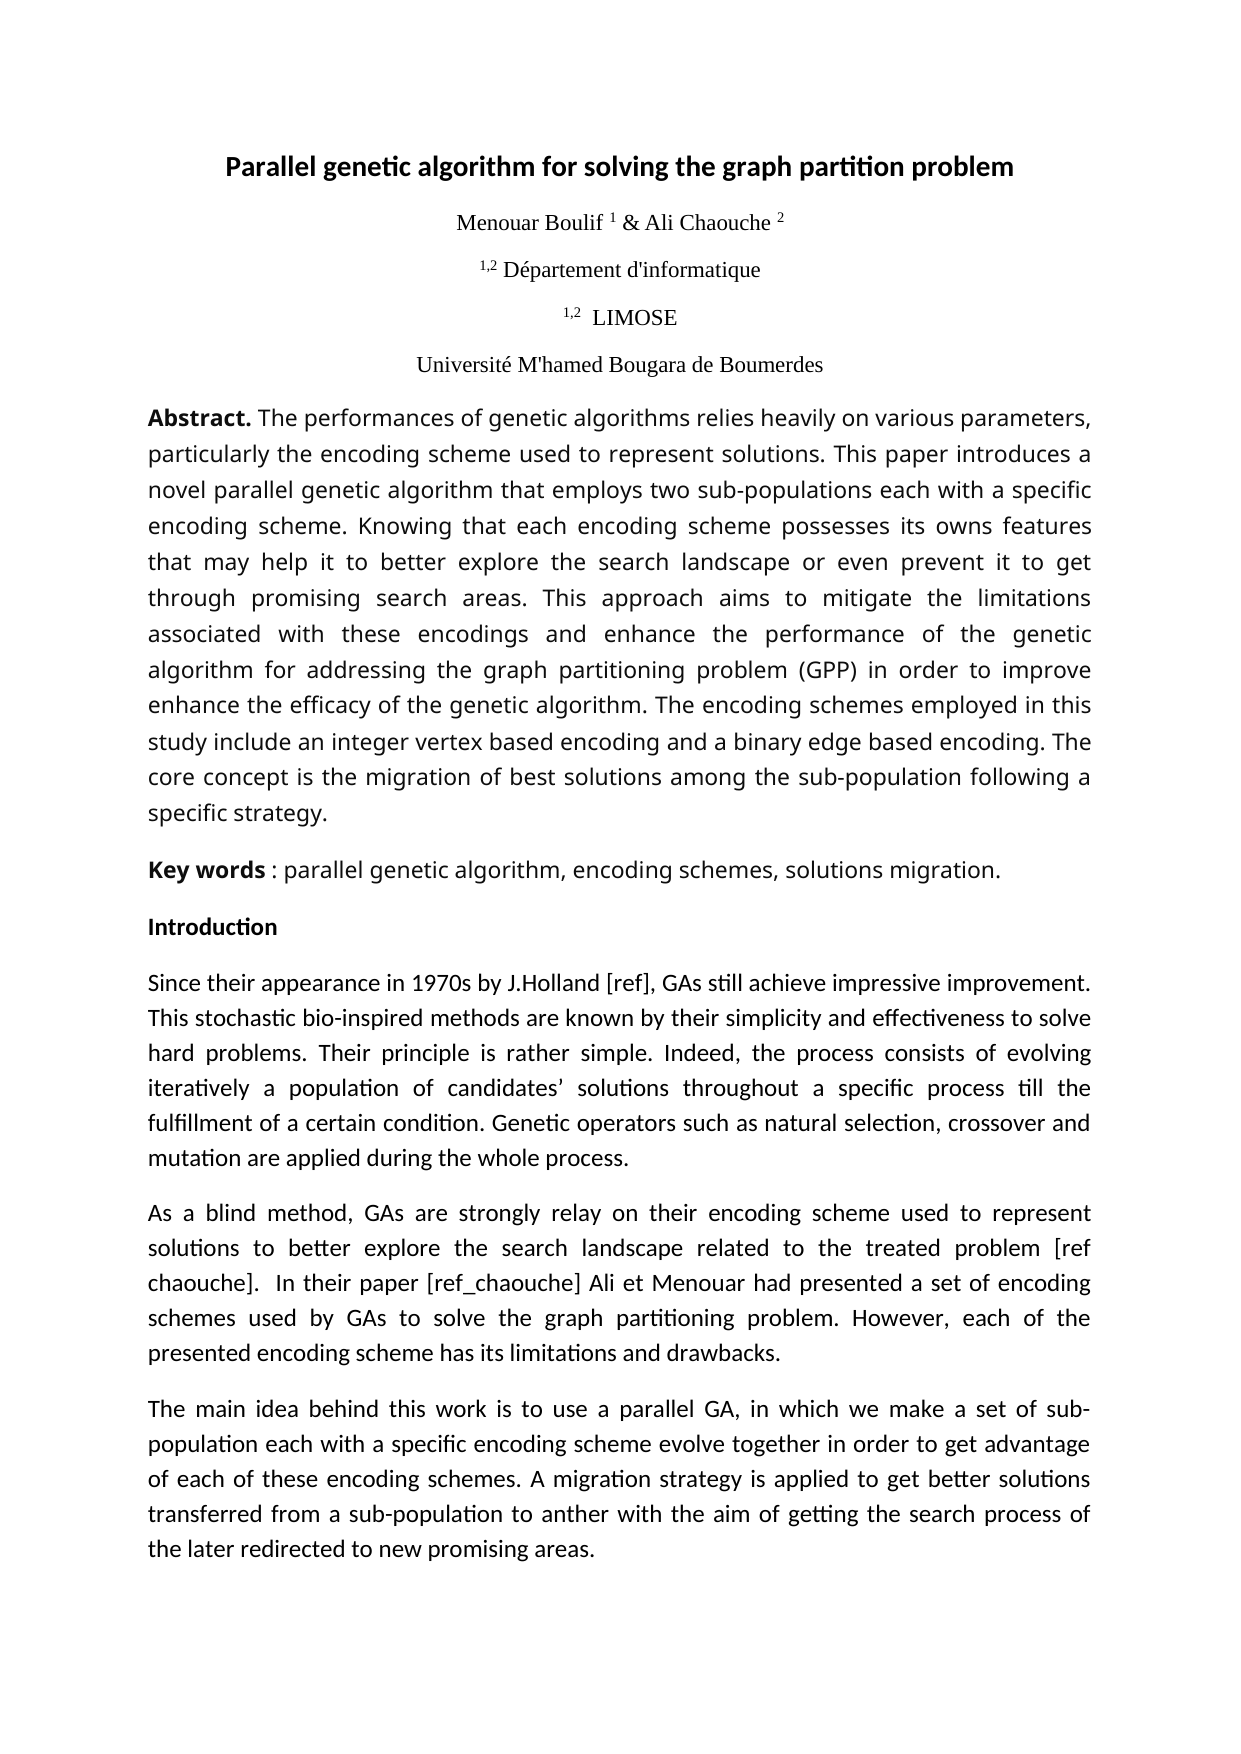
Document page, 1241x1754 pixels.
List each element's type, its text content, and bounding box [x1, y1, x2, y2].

text Key words : parallel genetic algorithm, encoding schemes, solutions migration. [148, 854, 1093, 885]
text Abstract. The performances of genetic algorithms relies heavily on various parameters, particularly the encoding scheme used to represent solutions. This paper introduces a novel parallel genetic algorithm that employs two sub-populations each with a specific encoding scheme. Knowing that each encoding scheme possesses its owns features that may help it to better explore the search landscape or even prevent it to get through promising search areas. This approach aims to mitigate the limitations associated with these encodings and enhance the performance of the genetic algorithm for addressing the graph partitioning problem (GPP) in order to improve enhance the efficacy of the genetic algorithm. The encoding schemes employed in this study include an integer vertex based encoding and a binary edge based encoding. The core concept is the migration of best solutions among the sub-population following a specific strategy. [148, 402, 1093, 828]
text 1,2 Département d'informatique [148, 257, 1093, 283]
text Menouar Boulif 1 & Ali Chaouche 2 [148, 209, 1093, 236]
text Introduction [148, 911, 1093, 941]
text As a blind method, GAs are strongly relay on their encoding scheme used to represent solutions to better explore the search landscape related to the treated problem [ref chaouche]. In their paper [ref_chaouche] Ali et Menouar had presented a set of encoding schemes used by GAs to solve the graph partitioning problem. However, each of the presented encoding scheme has its limitations and drawbacks. [148, 1197, 1093, 1368]
text Parallel genetic algorithm for solving the graph partition problem [148, 148, 1093, 183]
text Since their appearance in 1970s by J.Holland [ref], GAs still achieve impressive improvement. This stochastic bio-inspired methods are known by their simplicity and effectiveness to solve hard problems. Their principle is rather simple. Indeed, the process consists of evolving iteratively a population of candidates’ solutions throughout a specific process till the fulfillment of a certain condition. Genetic operators such as natural selection, crossover and mutation are applied during the whole process. [148, 967, 1093, 1172]
text 1,2 LIMOSE [148, 304, 1093, 330]
text Université M'hamed Bougara de Boumerdes [148, 351, 1093, 377]
text The main idea behind this work is to use a parallel GA, in which we make a set of sub-population each with a specific encoding scheme evolve together in order to get advantage of each of these encoding schemes. A migration strategy is applied to get better solutions transferred from a sub-population to anther with the aim of getting the search process of the later redirected to new promising areas. [148, 1393, 1093, 1564]
